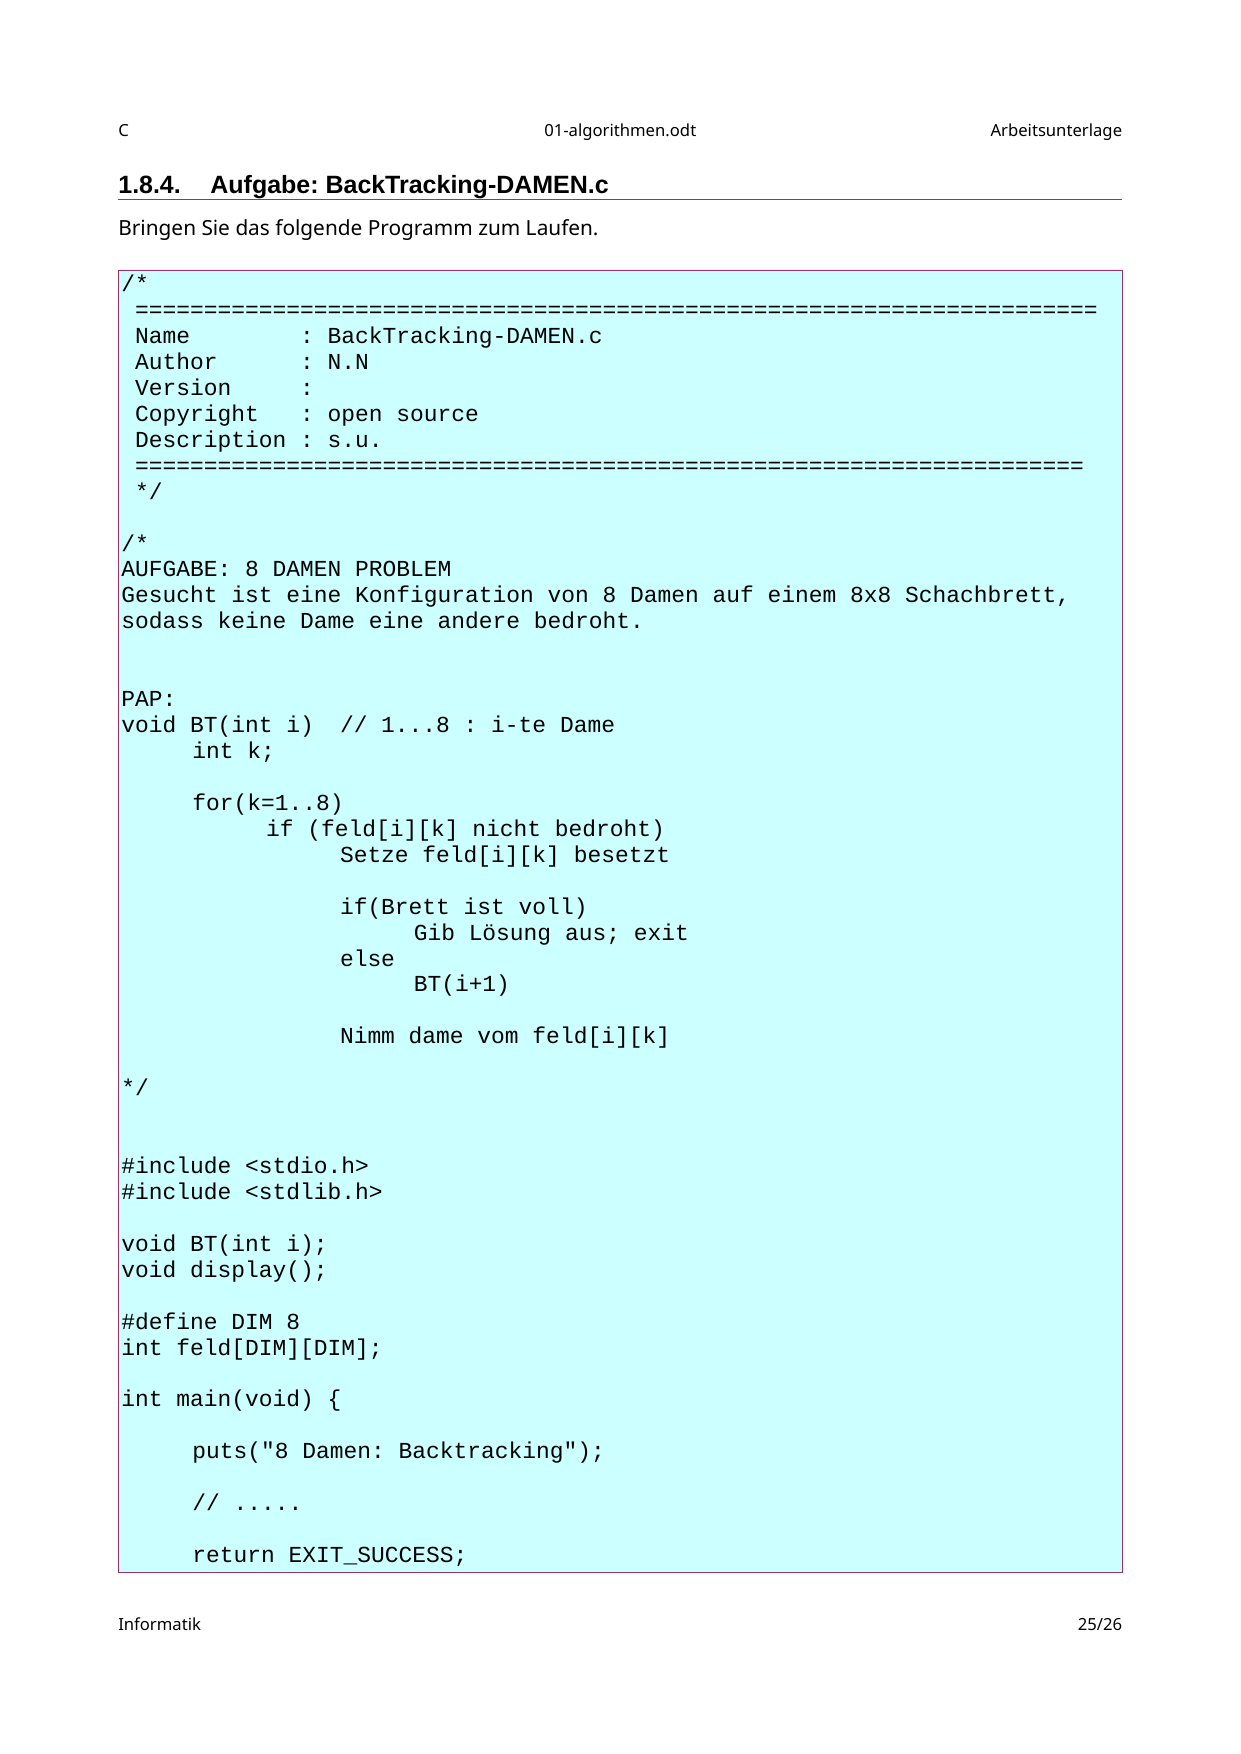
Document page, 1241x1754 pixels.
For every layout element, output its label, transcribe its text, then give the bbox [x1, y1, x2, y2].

text Nimm dame vom feld[i][k] [119, 1022, 1122, 1048]
text if(Brett ist voll) [119, 892, 1122, 918]
text Description : s.u. [119, 425, 1122, 451]
text Gesucht ist eine Konfiguration von 8 Damen auf einem 8x8 Schachbrett, [119, 581, 1122, 607]
text int k; [119, 736, 1122, 762]
text void BT(int i); [119, 1229, 1122, 1255]
text Setze feld[i][k] besetzt [119, 840, 1122, 866]
text void BT(int i) // 1...8 : i-te Dame [119, 710, 1122, 736]
text /* [119, 271, 1122, 295]
text Bringen Sie das folgende Programm zum Laufen. [118, 213, 1122, 241]
text Copyright : open source [119, 399, 1122, 425]
text return EXIT_SUCCESS; [119, 1540, 1122, 1572]
text // ..... [119, 1488, 1122, 1514]
text */ [119, 477, 1122, 503]
text #define DIM 8 [119, 1307, 1122, 1333]
text AUFGABE: 8 DAMEN PROBLEM [119, 555, 1122, 581]
text if (feld[i][k] nicht bedroht) [119, 814, 1122, 840]
text PAP: [119, 684, 1122, 710]
text Author : N.N [119, 347, 1122, 373]
text int feld[DIM][DIM]; [119, 1333, 1122, 1359]
text */ [119, 1073, 1122, 1099]
text void display(); [119, 1255, 1122, 1281]
text int main(void) { [119, 1385, 1122, 1411]
text Version : [119, 373, 1122, 399]
subtitle Aufgabe: BackTracking-DAMEN.c [118, 170, 1122, 199]
text Name : BackTracking-DAMEN.c [119, 321, 1122, 347]
text #include <stdlib.h> [119, 1177, 1122, 1203]
text #include <stdio.h> [119, 1151, 1122, 1177]
text ===================================================================== [119, 451, 1122, 477]
text ====================================================================== [119, 295, 1122, 321]
text BT(i+1) [119, 970, 1122, 996]
text for(k=1..8) [119, 788, 1122, 814]
text else [119, 944, 1122, 970]
text Gib Lösung aus; exit [119, 918, 1122, 944]
text /* [119, 529, 1122, 555]
text puts("8 Damen: Backtracking"); [119, 1437, 1122, 1463]
text sodass keine Dame eine andere bedroht. [119, 607, 1122, 633]
